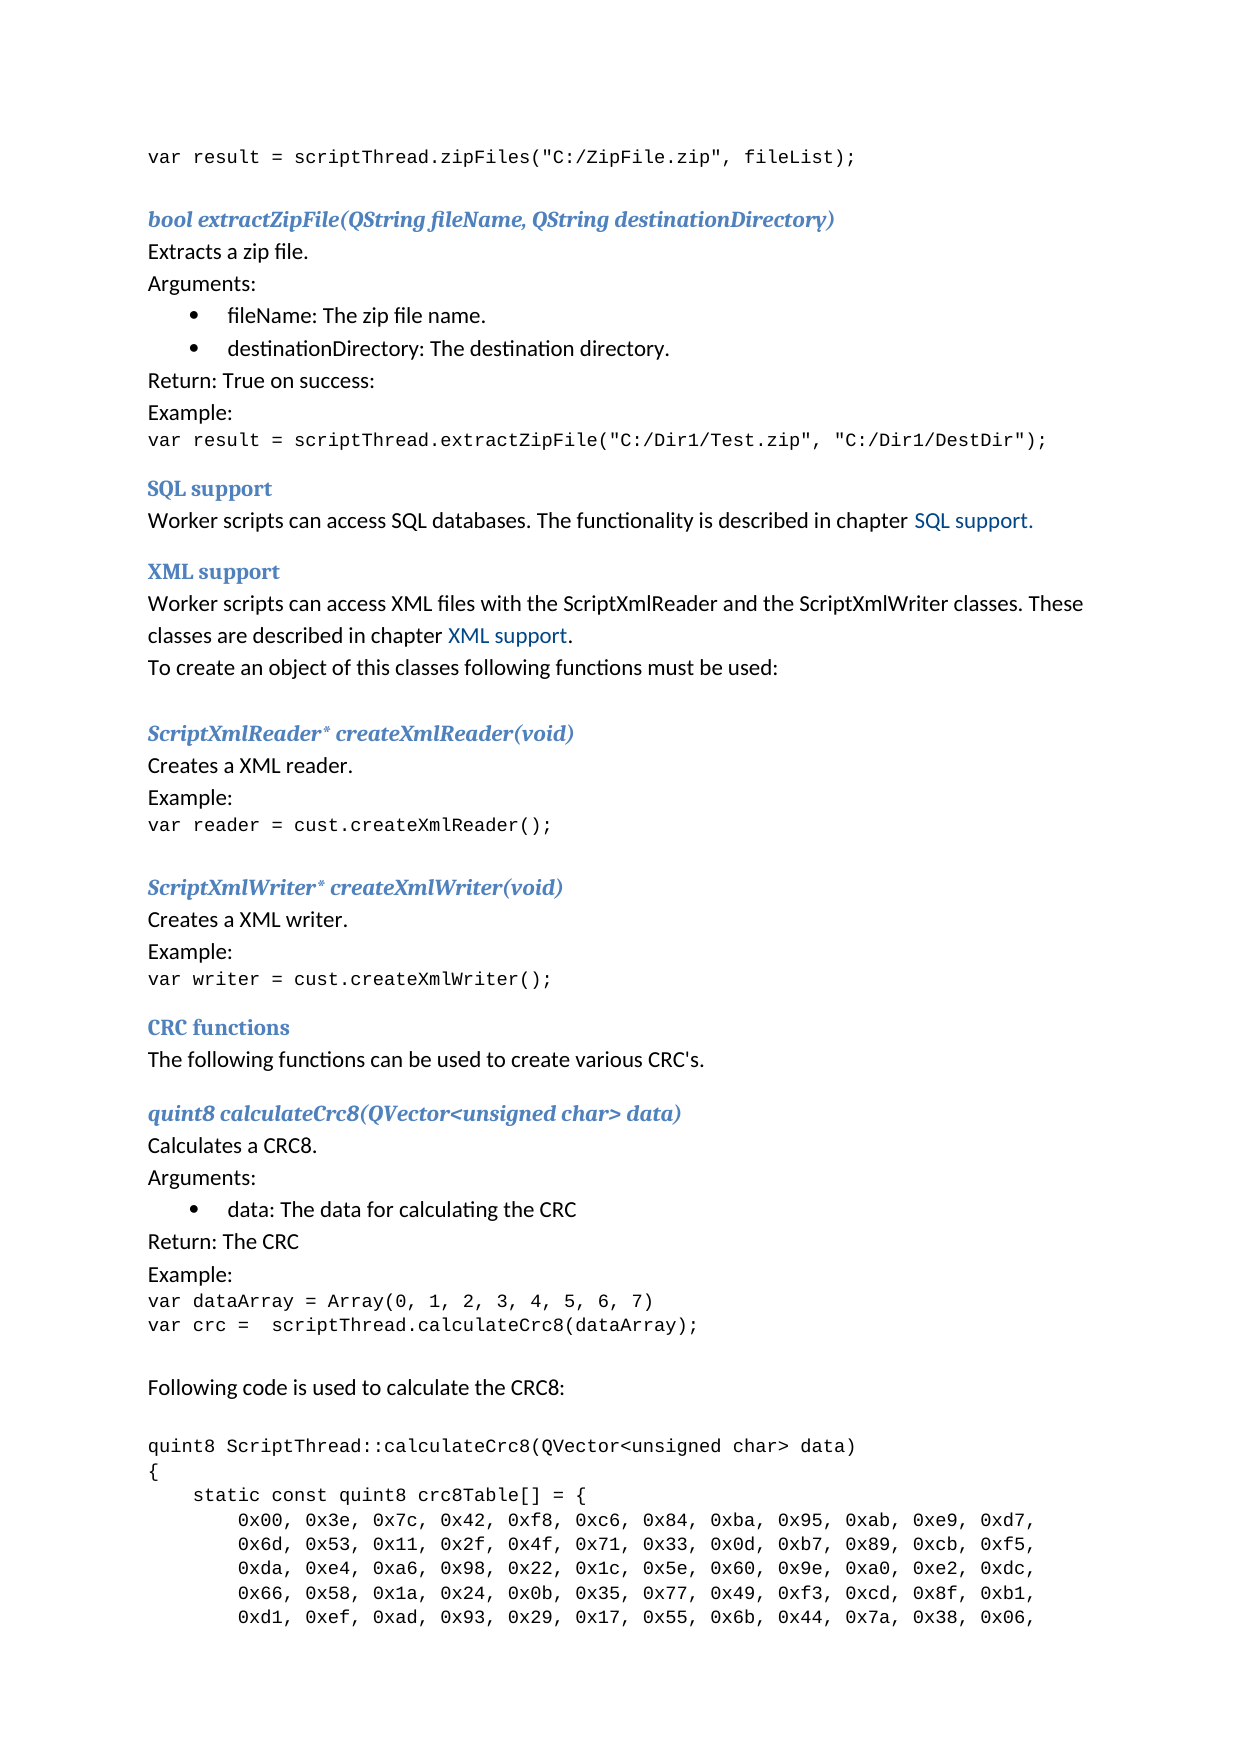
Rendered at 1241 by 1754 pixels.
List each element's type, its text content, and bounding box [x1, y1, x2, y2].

text Example: [148, 398, 1093, 426]
subtitle ScriptXmlReader* createXmlReader(void) [148, 721, 1093, 747]
text 0xda, 0xe4, 0xa6, 0x98, 0x22, 0x1c, 0x5e, 0x60, 0x9e, 0xa0, 0xe2, 0xdc, [148, 1559, 1093, 1580]
text var result = scriptThread.zipFiles("C:/ZipFile.zip", fileList); [148, 148, 1093, 169]
text quint8 ScriptThread::calculateCrc8(QVector<unsigned char> data) [148, 1437, 1093, 1458]
text Example: [148, 1260, 1093, 1288]
text Example: [148, 783, 1093, 811]
list destinationDirectory: The destination directory. [190, 334, 1093, 362]
text { [148, 1462, 1093, 1483]
text var dataArray = Array(0, 1, 2, 3, 4, 5, 6, 7) [148, 1292, 1093, 1313]
subtitle SQL support [148, 476, 1093, 502]
text Arguments: [148, 269, 1093, 297]
text Creates a XML writer. [148, 905, 1093, 933]
subtitle ScriptXmlWriter* createXmlWriter(void) [148, 875, 1093, 901]
subtitle quint8 calculateCrc8(QVector<unsigned char> data) [148, 1101, 1093, 1127]
text var result = scriptThread.extractZipFile("C:/Dir1/Test.zip", "C:/Dir1/DestDir"); [148, 430, 1093, 452]
text var writer = cust.createXmlWriter(); [148, 969, 1093, 991]
text var crc = scriptThread.calculateCrc8(dataArray); [148, 1316, 1093, 1337]
text 0x00, 0x3e, 0x7c, 0x42, 0xf8, 0xc6, 0x84, 0xba, 0x95, 0xab, 0xe9, 0xd7, [148, 1510, 1093, 1532]
text 0xd1, 0xef, 0xad, 0x93, 0x29, 0x17, 0x55, 0x6b, 0x44, 0x7a, 0x38, 0x06, [148, 1608, 1093, 1629]
text To create an object of this classes following functions must be used: [148, 653, 1093, 681]
text Worker scripts can access XML files with the ScriptXmlReader and the ScriptXmlWriter classes. These classes are described in chapter XML support. [148, 589, 1093, 649]
subtitle bool extractZipFile(QString fileName, QString destinationDirectory) [148, 207, 1093, 233]
text Worker scripts can access SQL databases. The functionality is described in chapter SQL support. [148, 506, 1093, 534]
text The following functions can be used to create various CRC's. [148, 1045, 1093, 1073]
text 0x6d, 0x53, 0x11, 0x2f, 0x4f, 0x71, 0x33, 0x0d, 0xb7, 0x89, 0xcb, 0xf5, [148, 1535, 1093, 1556]
text Return: True on success: [148, 366, 1093, 394]
text static const quint8 crc8Table[] = { [148, 1486, 1093, 1507]
text Extracts a zip file. [148, 237, 1093, 265]
text 0x66, 0x58, 0x1a, 0x24, 0x0b, 0x35, 0x77, 0x49, 0xf3, 0xcd, 0x8f, 0xb1, [148, 1583, 1093, 1605]
text Calculates a CRC8. [148, 1131, 1093, 1159]
list fileName: The zip file name. [190, 302, 1093, 330]
list data: The data for calculating the CRC [190, 1195, 1093, 1223]
text Example: [148, 937, 1093, 965]
text Creates a XML reader. [148, 751, 1093, 779]
subtitle XML support [148, 559, 1093, 585]
text Return: The CRC [148, 1227, 1093, 1256]
subtitle CRC functions [148, 1014, 1093, 1041]
text var reader = cust.createXmlReader(); [148, 815, 1093, 837]
text Arguments: [148, 1163, 1093, 1191]
text Following code is used to calculate the CRC8: [148, 1373, 1093, 1401]
